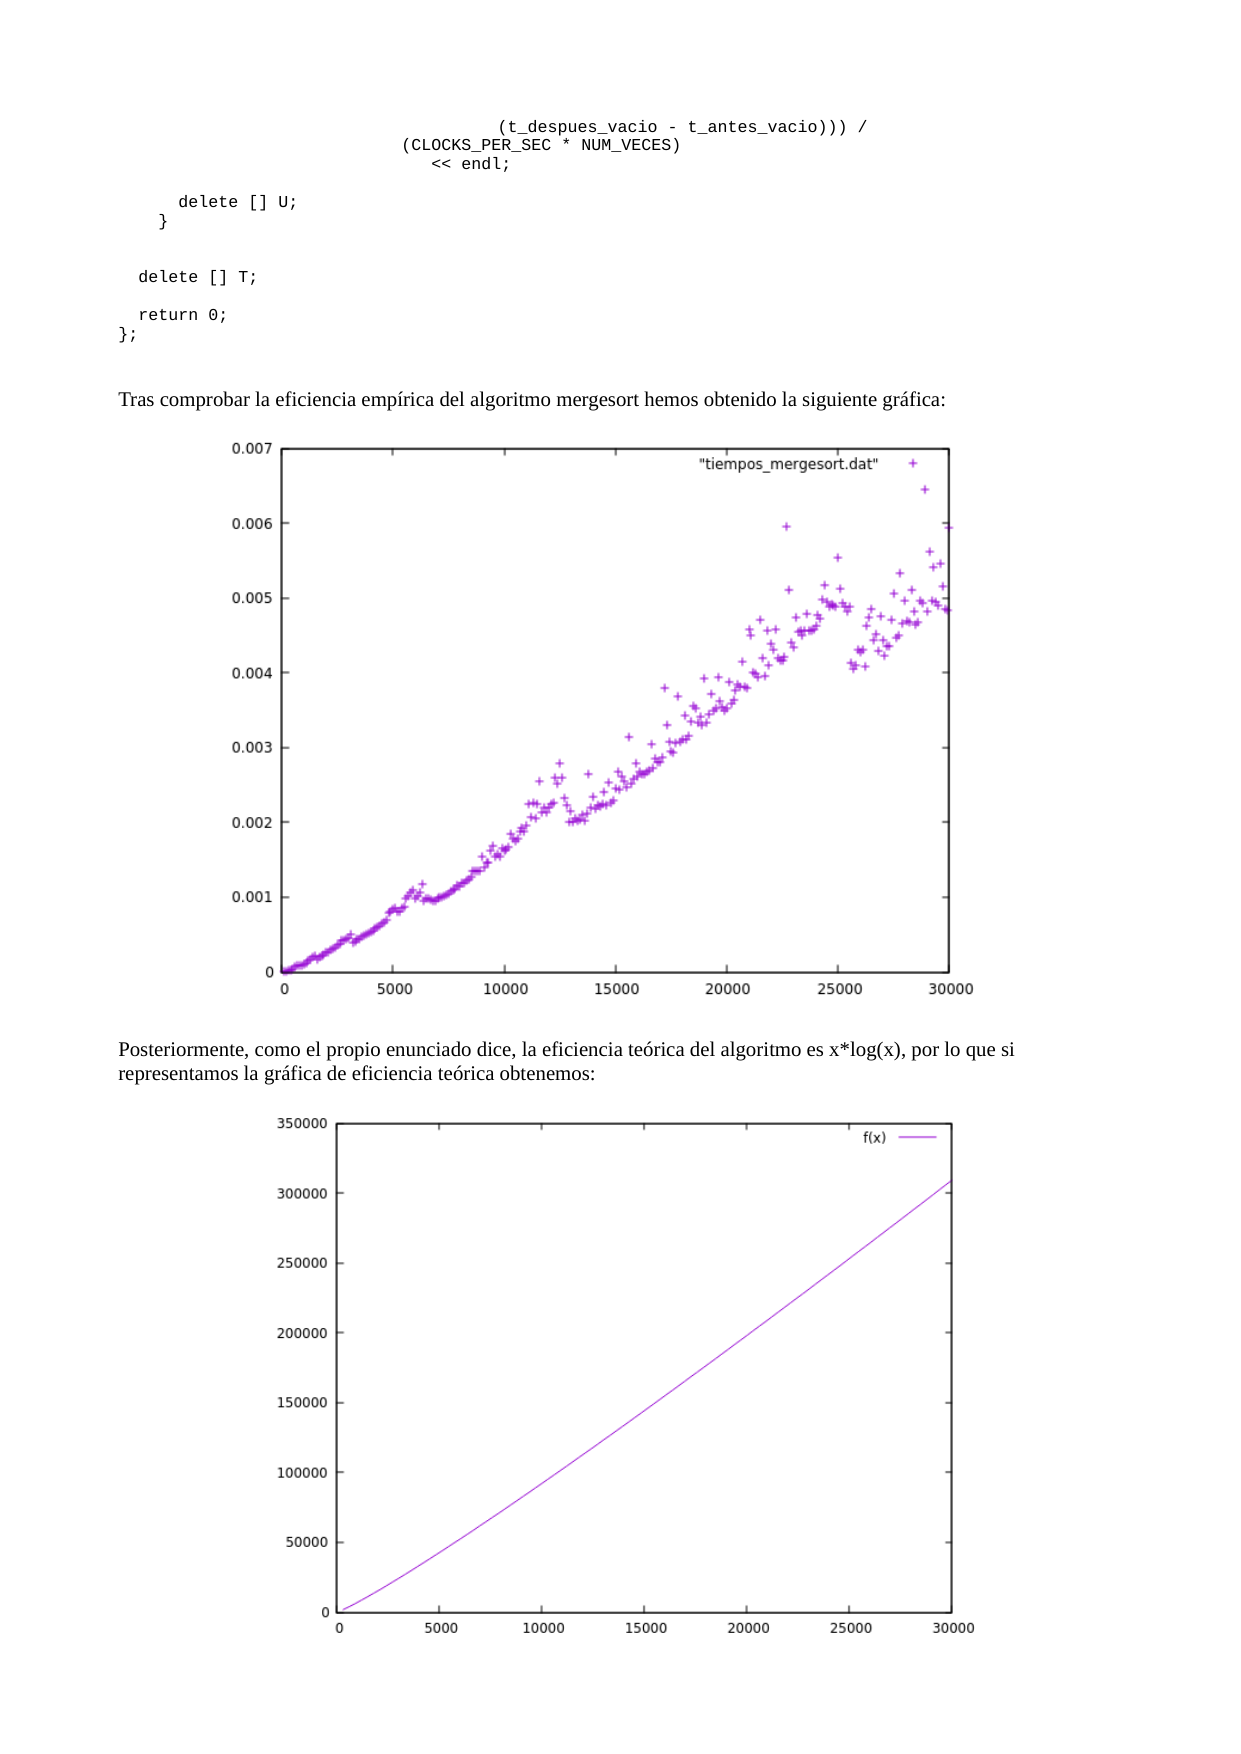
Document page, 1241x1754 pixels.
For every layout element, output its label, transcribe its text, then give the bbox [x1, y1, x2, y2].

text delete [] U; [118, 193, 1122, 212]
picture [262, 1108, 975, 1643]
text }; [118, 326, 1122, 344]
picture [210, 432, 974, 1005]
text delete [] T; [118, 269, 1122, 288]
text (CLOCKS_PER_SEC * NUM_VECES) [118, 137, 1122, 156]
text Tras comprobar la eficiencia empírica del algoritmo mergesort hemos obtenido la siguiente gráfica: [118, 387, 1122, 411]
text return 0; [118, 307, 1122, 326]
text << endl; [118, 156, 1122, 175]
text Posteriormente, como el propio enunciado dice, la eficiencia teórica del algoritmo es x*log(x), por lo que si representamos la gráfica de eficiencia teórica obtenemos: [118, 1037, 1122, 1085]
text } [118, 212, 1122, 231]
text (t_despues_vacio - t_antes_vacio))) / [118, 118, 1122, 137]
